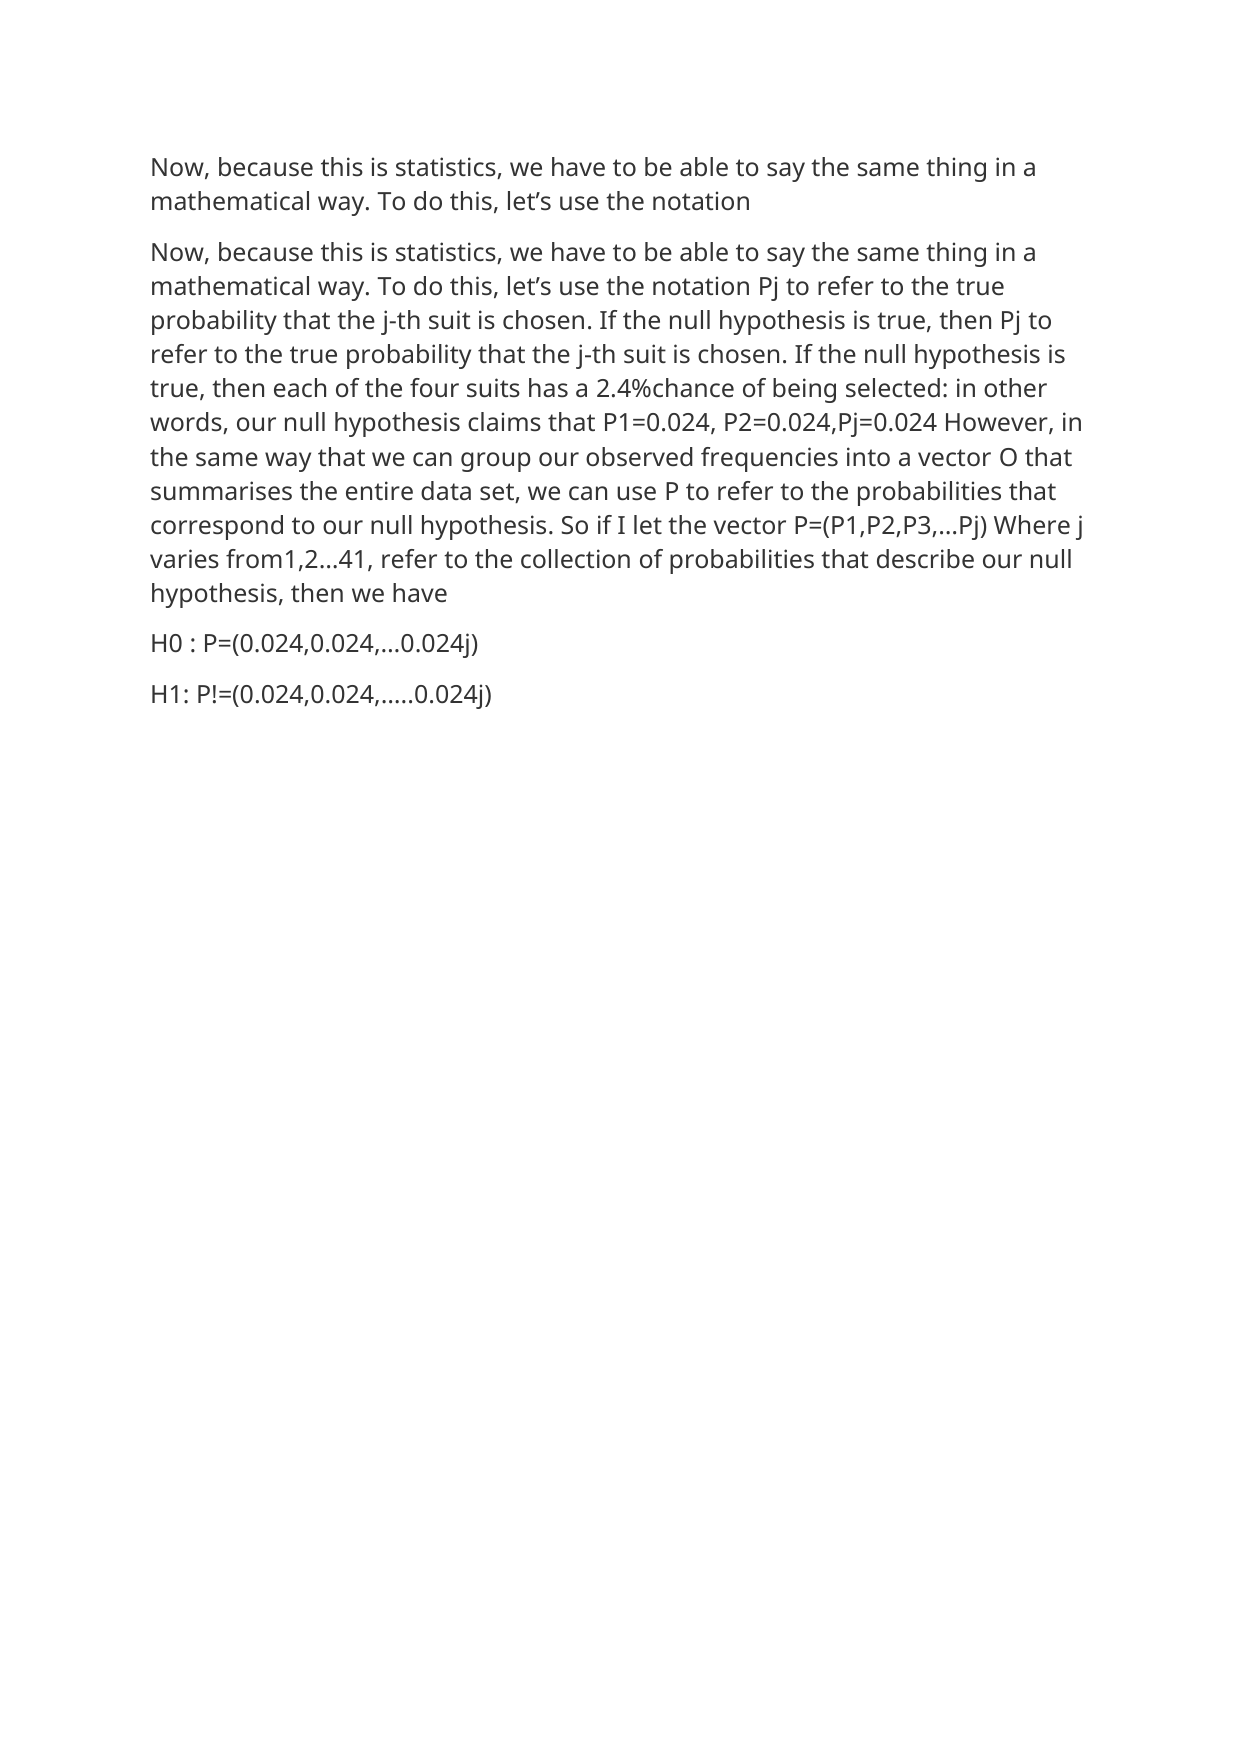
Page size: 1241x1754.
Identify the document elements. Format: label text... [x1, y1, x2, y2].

text H0 : P=(0.024,0.024,…0.024j) [150, 626, 1090, 660]
text Now, because this is statistics, we have to be able to say the same thing in a mathematical way. To do this, let’s use the notation [150, 150, 1090, 218]
text H1: P!=(0.024,0.024,…..0.024j) [150, 677, 1090, 711]
text Now, because this is statistics, we have to be able to say the same thing in a mathematical way. To do this, let’s use the notation Pj to refer to the true probability that the j-th suit is chosen. If the null hypothesis is true, then Pj to refer to the true probability that the j-th suit is chosen. If the null hypothesis is true, then each of the four suits has a 2.4%chance of being selected: in other words, our null hypothesis claims that P1=0.024, P2=0.024,Pj=0.024 However, in the same way that we can group our observed frequencies into a vector O that summarises the entire data set, we can use P to refer to the probabilities that correspond to our null hypothesis. So if I let the vector P=(P1,P2,P3,…Pj) Where j varies from1,2…41, refer to the collection of probabilities that describe our null hypothesis, then we have [150, 235, 1090, 609]
